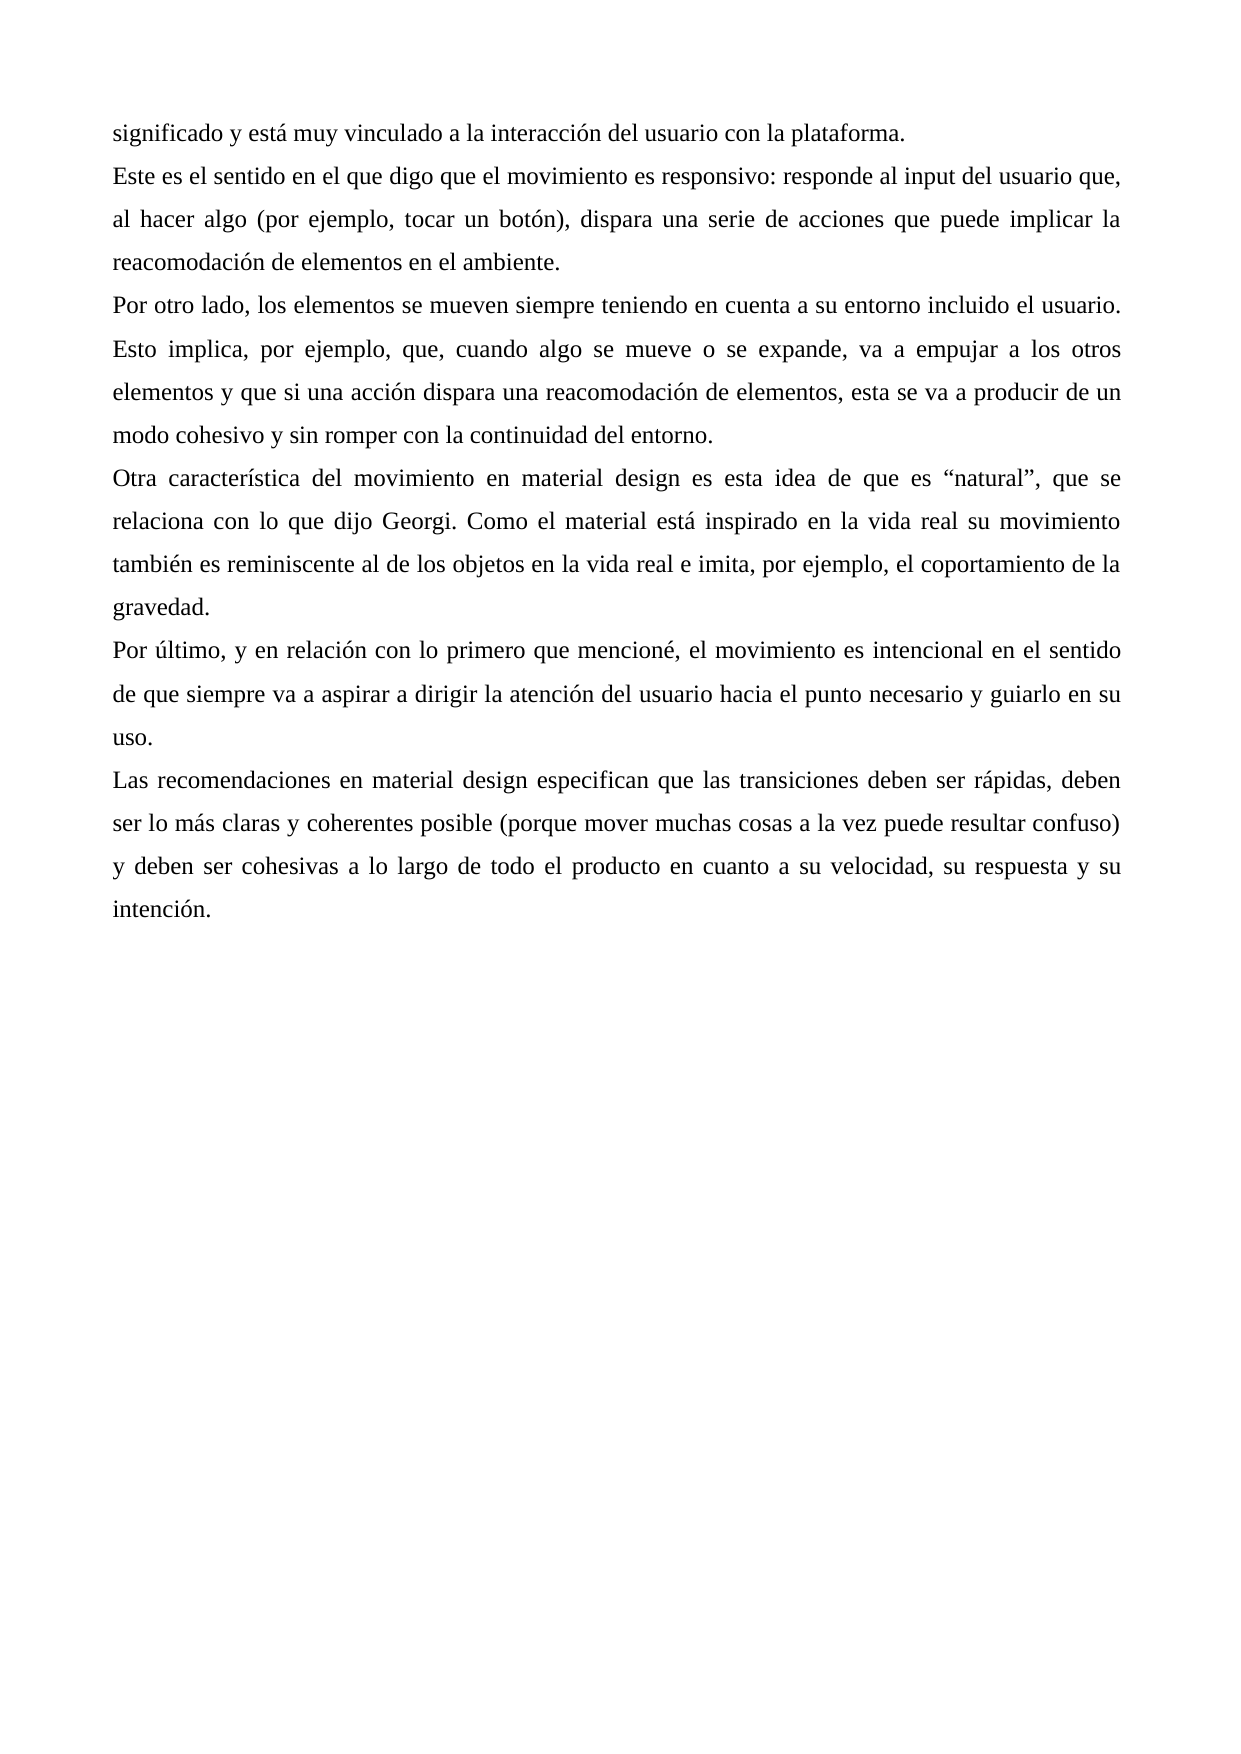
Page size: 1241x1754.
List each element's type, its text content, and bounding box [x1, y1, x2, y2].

text Este es el sentido en el que digo que el movimiento es responsivo: responde al input del usuario que, al hacer algo (por ejemplo, tocar un botón), dispara una serie de acciones que puede implicar la reacomodación de elementos en el ambiente. [112, 161, 1122, 276]
text Otra característica del movimiento en material design es esta idea de que es “natural”, que se relaciona con lo que dijo Georgi. Como el material está inspirado en la vida real su movimiento también es reminiscente al de los objetos en la vida real e imita, por ejemplo, el coportamiento de la gravedad. [112, 463, 1122, 621]
text Por último, y en relación con lo primero que mencioné, el movimiento es intencional en el sentido de que siempre va a aspirar a dirigir la atención del usuario hacia el punto necesario y guiarlo en su uso. [112, 636, 1122, 751]
text Por otro lado, los elementos se mueven siempre teniendo en cuenta a su entorno incluido el usuario. Esto implica, por ejemplo, que, cuando algo se mueve o se expande, va a empujar a los otros elementos y que si una acción dispara una reacomodación de elementos, esta se va a producir de un modo cohesivo y sin romper con la continuidad del entorno. [112, 291, 1122, 449]
text Las recomendaciones en material design especifican que las transiciones deben ser rápidas, deben ser lo más claras y coherentes posible (porque mover muchas cosas a la vez puede resultar confuso) y deben ser cohesivas a lo largo de todo el producto en cuanto a su velocidad, su respuesta y su intención. [112, 765, 1122, 923]
text significado y está muy vinculado a la interacción del usuario con la plataforma. [112, 118, 1122, 147]
